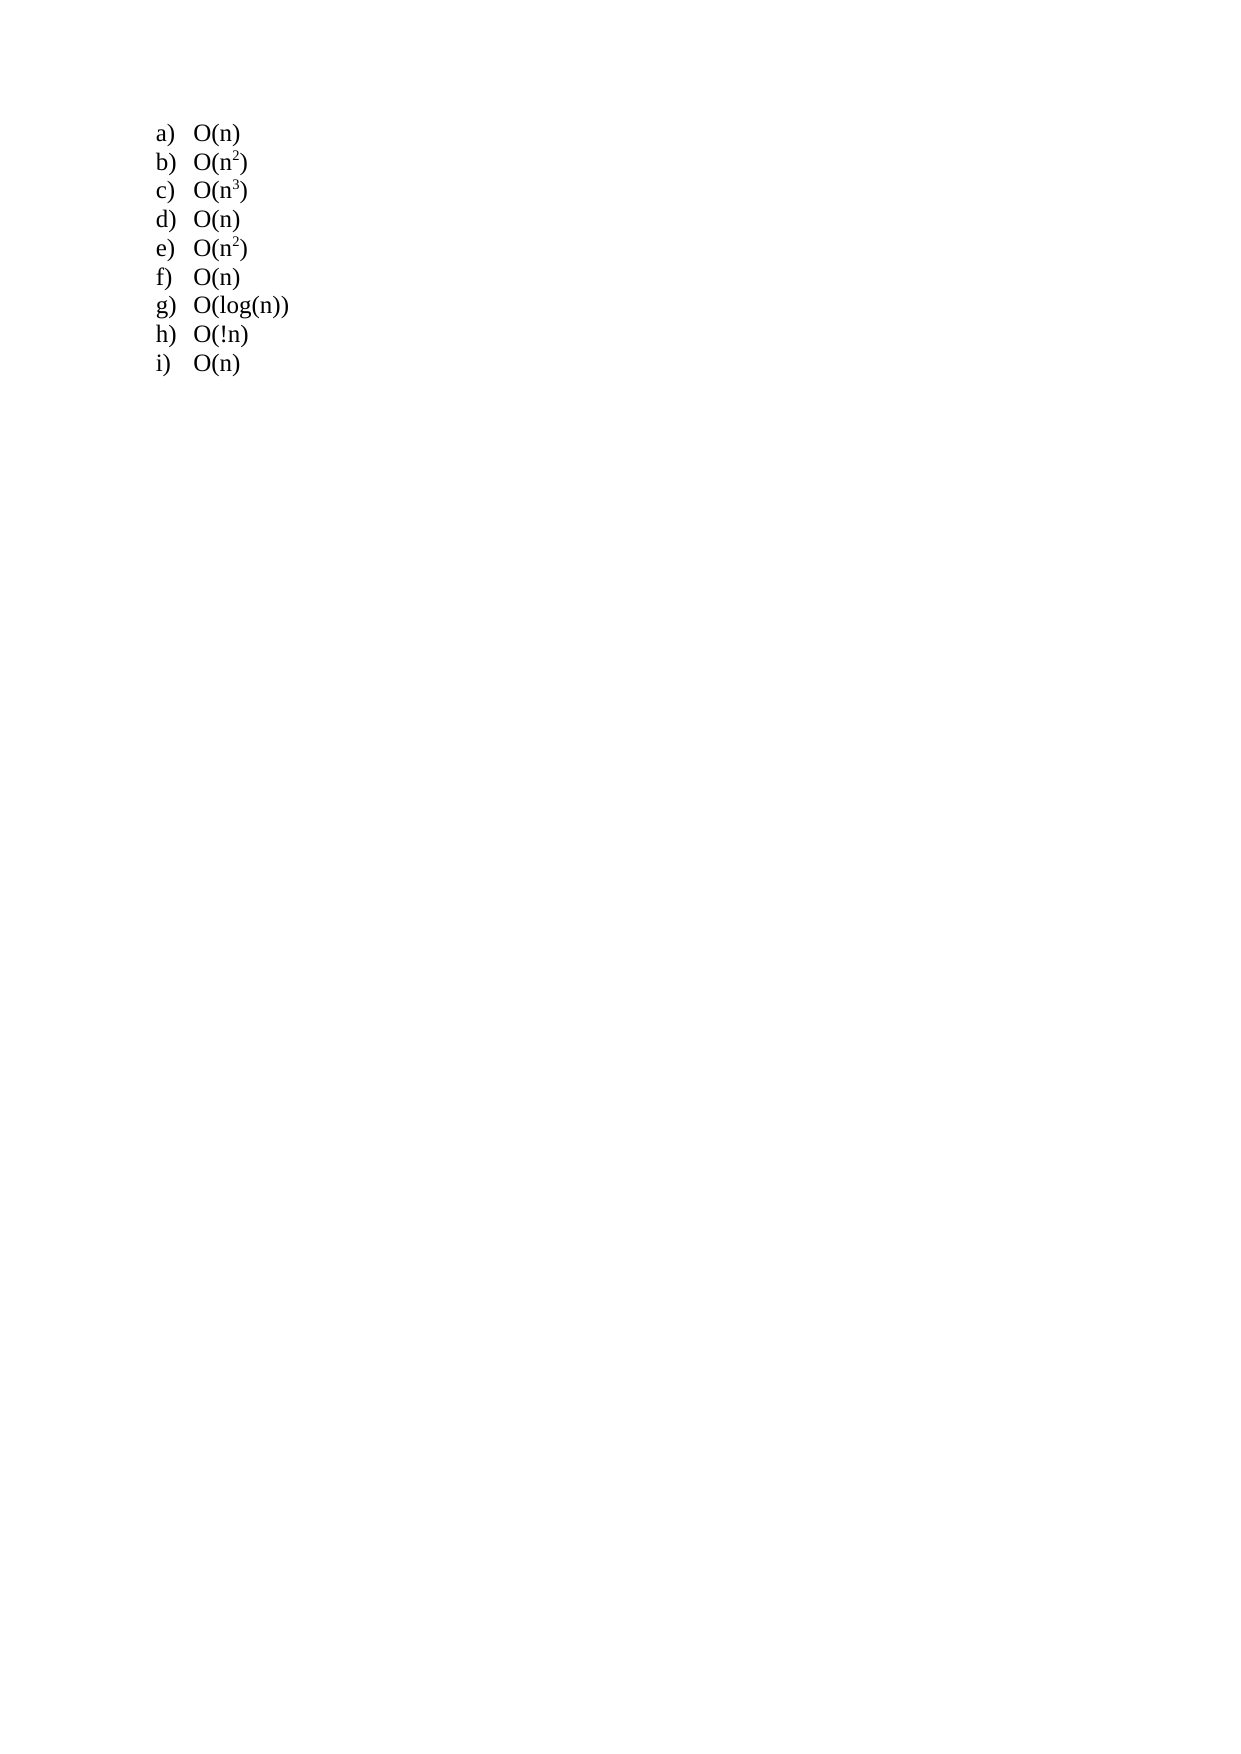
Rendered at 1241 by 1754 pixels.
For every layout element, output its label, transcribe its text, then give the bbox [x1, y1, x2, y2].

list O(n2) [156, 233, 1122, 262]
list O(log(n)) [156, 291, 1122, 319]
list O(!n) [156, 319, 1122, 348]
list O(n3) [156, 176, 1122, 204]
list O(n) [156, 204, 1122, 233]
list O(n) [156, 118, 1122, 147]
list O(n) [156, 262, 1122, 291]
list O(n) [156, 348, 1122, 377]
list O(n2) [156, 147, 1122, 176]
